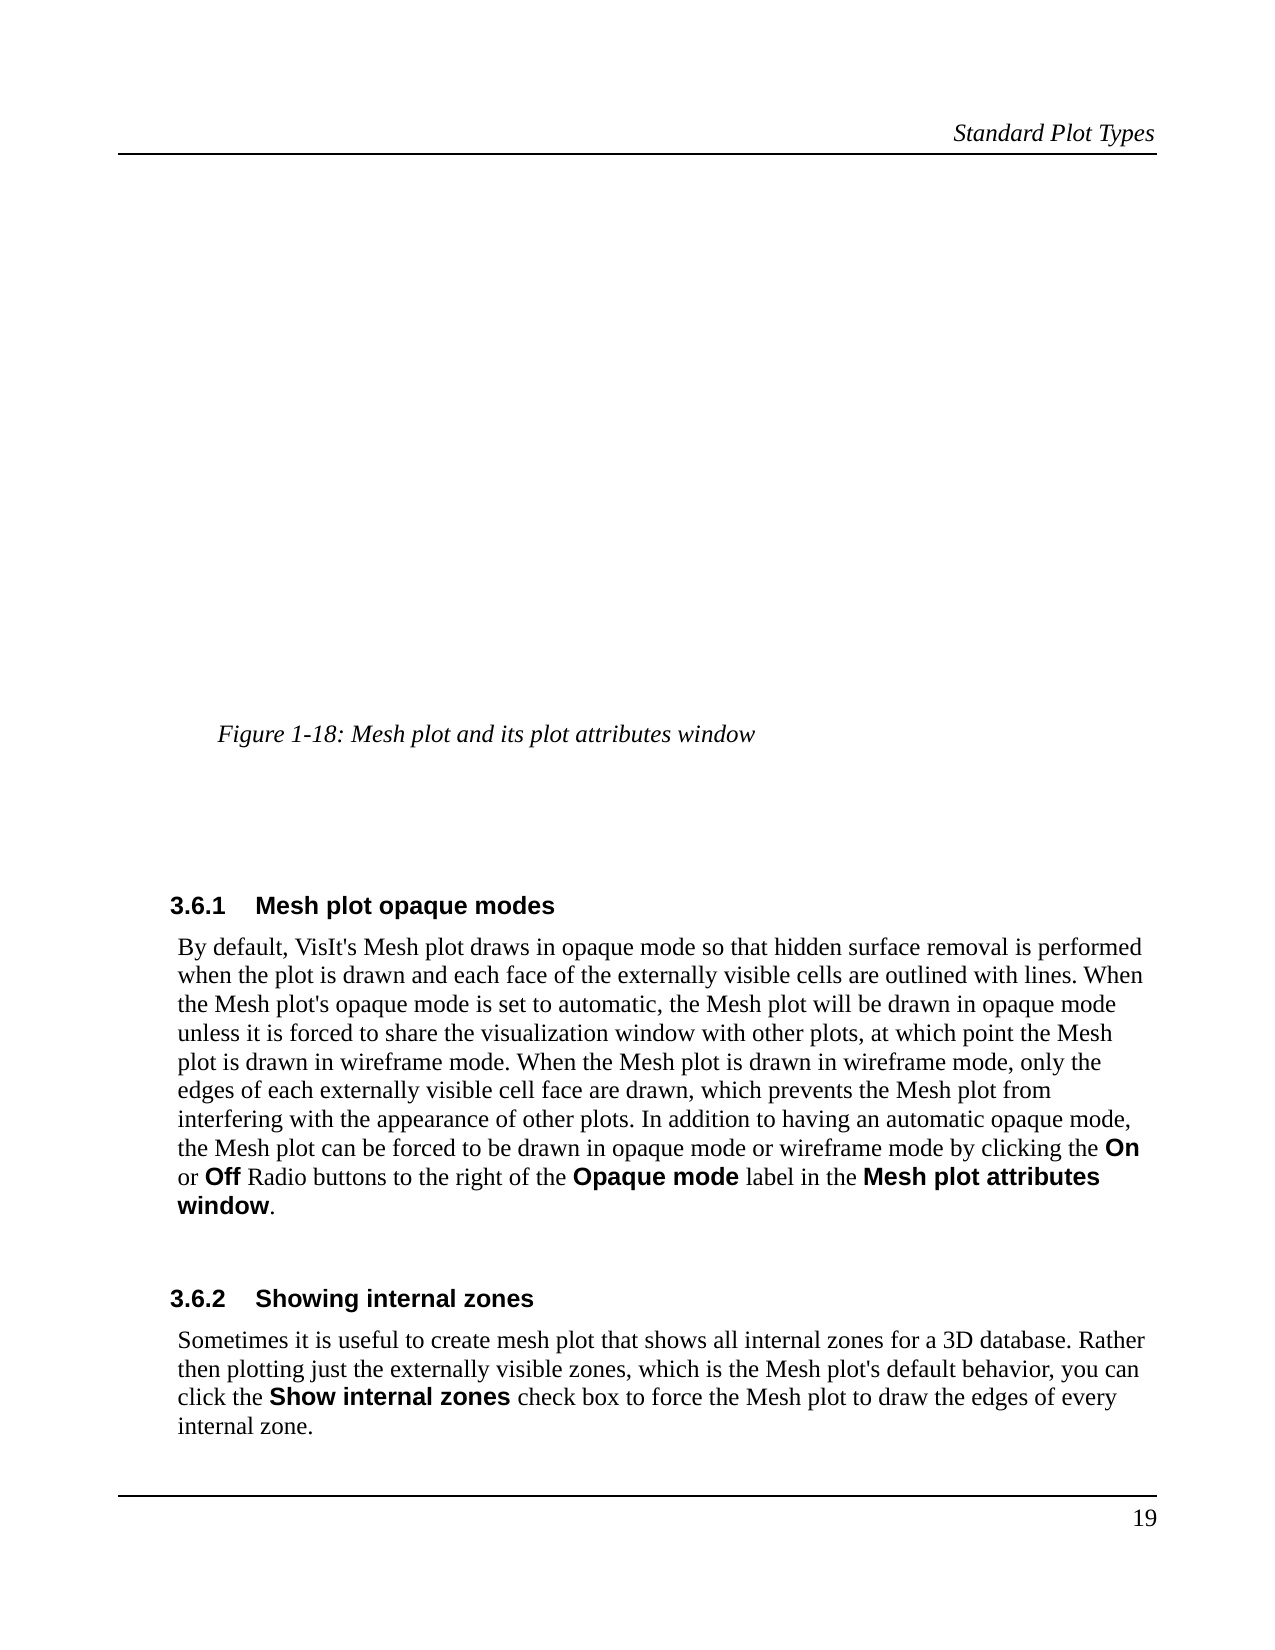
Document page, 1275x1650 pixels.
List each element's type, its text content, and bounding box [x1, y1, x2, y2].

subtitle Mesh plot opaque modes [163, 891, 1157, 920]
text Figure 1-18: Mesh plot and its plot attributes window [217, 209, 1117, 748]
text By default, VisIt's Mesh plot draws in opaque mode so that hidden surface removal is performed when the plot is drawn and each face of the externally visible cells are outlined with lines. When the Mesh plot's opaque mode is set to automatic, the Mesh plot will be drawn in opaque mode unless it is forced to share the visualization window with other plots, at which point the Mesh plot is drawn in wireframe mode. When the Mesh plot is drawn in wireframe mode, only the edges of each externally visible cell face are drawn, which prevents the Mesh plot from interfering with the appearance of other plots. In addition to having an automatic opaque mode, the Mesh plot can be forced to be drawn in opaque mode or wireframe mode by clicking the On or Off Radio buttons to the right of the Opaque mode label in the Mesh plot attributes window. [177, 932, 1157, 1220]
subtitle Showing internal zones [163, 1284, 1157, 1313]
text Sometimes it is useful to create mesh plot that shows all internal zones for a 3D database. Rather then plotting just the externally visible zones, which is the Mesh plot's default behavior, you can click the Show internal zones check box to force the Mesh plot to draw the edges of every internal zone. [177, 1325, 1157, 1440]
